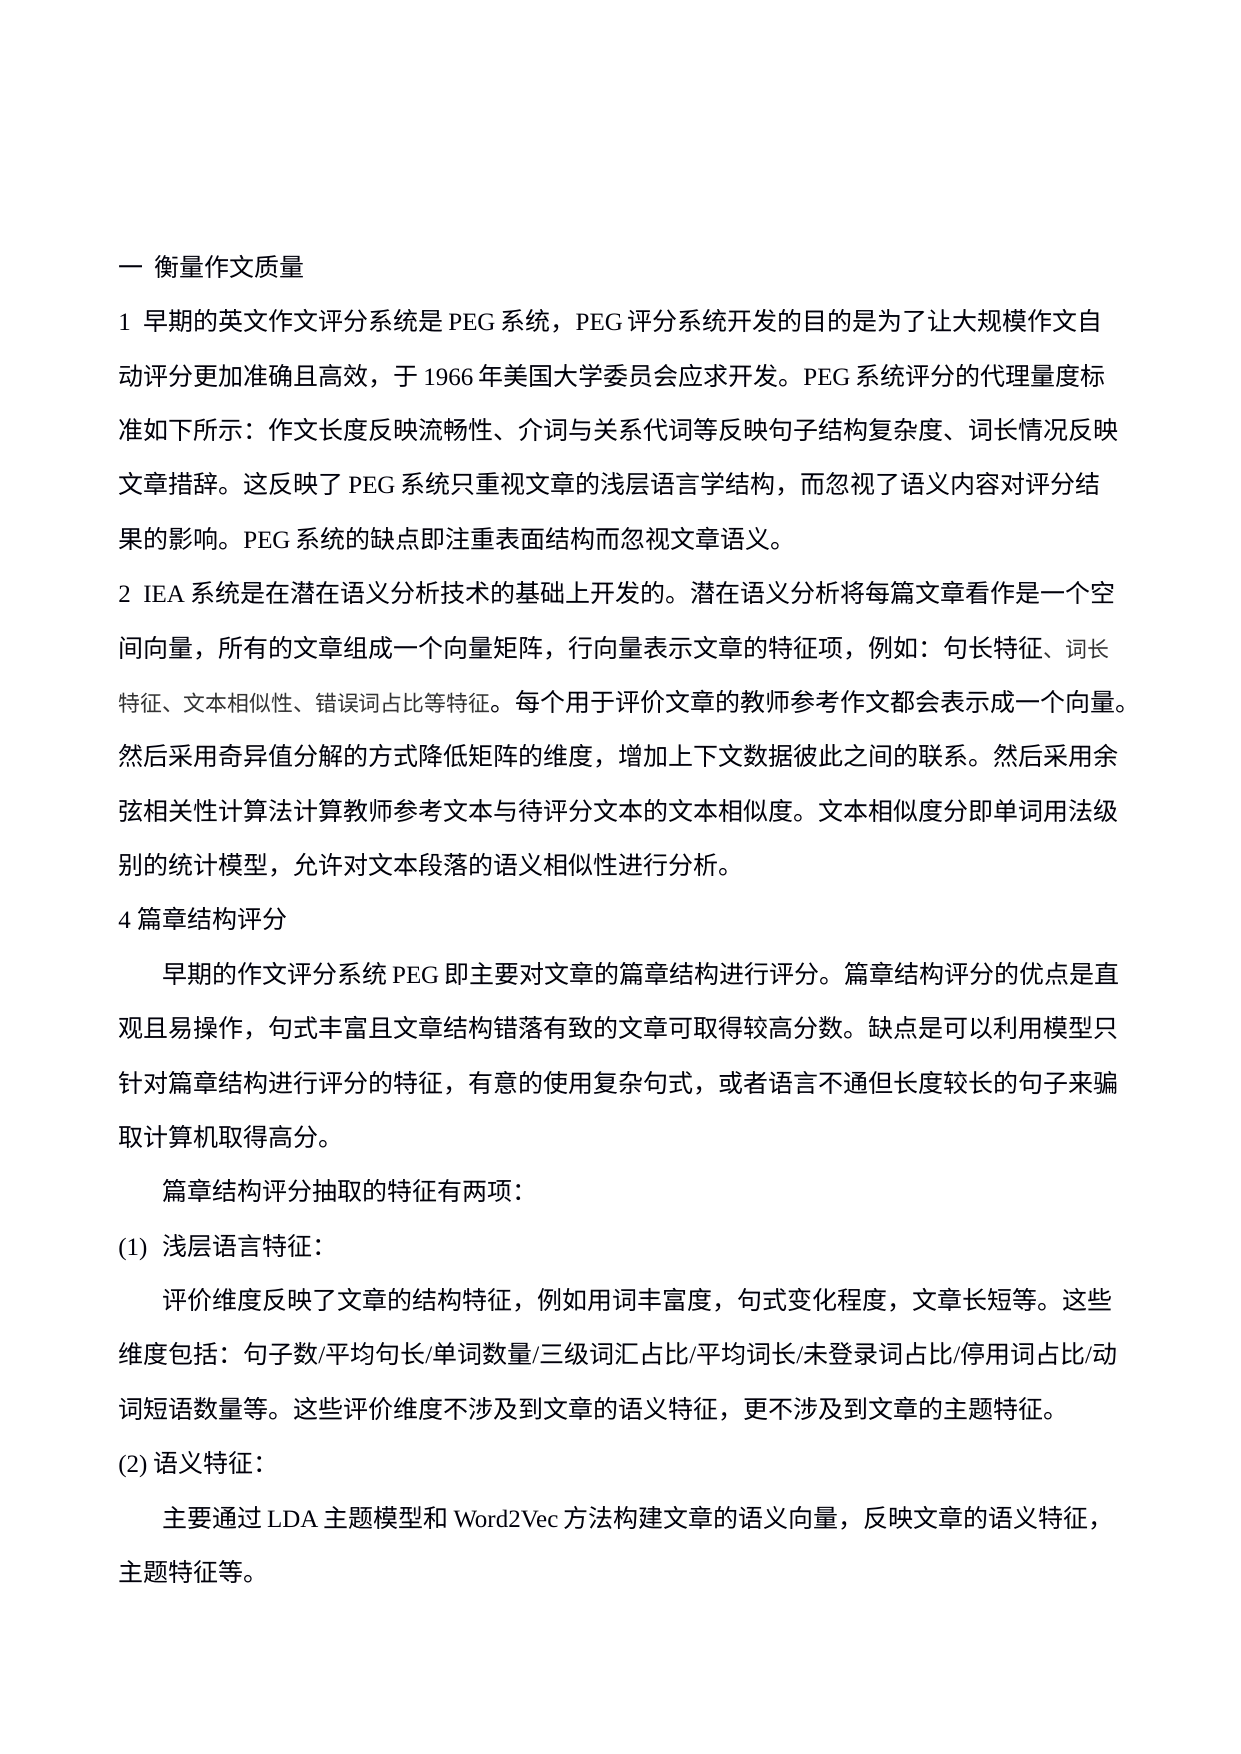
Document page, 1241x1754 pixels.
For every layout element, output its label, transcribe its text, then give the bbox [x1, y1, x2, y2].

text (2) 语义特征： [118, 1444, 1122, 1480]
text 篇章结构评分抽取的特征有两项： [118, 1172, 1122, 1208]
text 主要通过LDA主题模型和Word2Vec方法构建文章的语义向量，反映文章的语义特征，主题特征等。 [118, 1498, 1122, 1589]
text (1) 浅层语言特征： [118, 1226, 1122, 1262]
text 评价维度反映了文章的结构特征，例如用词丰富度，句式变化程度，文章长短等。这些维度包括：句子数/平均句长/单词数量/三级词汇占比/平均词长/未登录词占比/停用词占比/动词短语数量等。这些评价维度不涉及到文章的语义特征，更不涉及到文章的主题特征。 [118, 1281, 1122, 1426]
text 2 IEA系统是在潜在语义分析技术的基础上开发的。潜在语义分析将每篇文章看作是一个空间向量，所有的文章组成一个向量矩阵，行向量表示文章的特征项，例如：句长特征、词长特征、文本相似性、错误词占比等特征。每个用于评价文章的教师参考作文都会表示成一个向量。然后采用奇异值分解的方式降低矩阵的维度，增加上下文数据彼此之间的联系。然后采用余弦相关性计算法计算教师参考文本与待评分文本的文本相似度。文本相似度分即单词用法级别的统计模型，允许对文本段落的语义相似性进行分析。 [118, 574, 1122, 882]
text 一 衡量作文质量 [118, 247, 1122, 284]
text 4 篇章结构评分 [118, 900, 1122, 936]
text 1 早期的英文作文评分系统是PEG系统，PEG评分系统开发的目的是为了让大规模作文自动评分更加准确且高效，于1966年美国大学委员会应求开发。PEG系统评分的代理量度标准如下所示：作文长度反映流畅性、介词与关系代词等反映句子结构复杂度、词长情况反映文章措辞。这反映了PEG系统只重视文章的浅层语言学结构，而忽视了语义内容对评分结果的影响。PEG系统的缺点即注重表面结构而忽视文章语义。 [118, 302, 1122, 556]
text 早期的作文评分系统PEG即主要对文章的篇章结构进行评分。篇章结构评分的优点是直观且易操作，句式丰富且文章结构错落有致的文章可取得较高分数。缺点是可以利用模型只针对篇章结构进行评分的特征，有意的使用复杂句式，或者语言不通但长度较长的句子来骗取计算机取得高分。 [118, 954, 1122, 1154]
